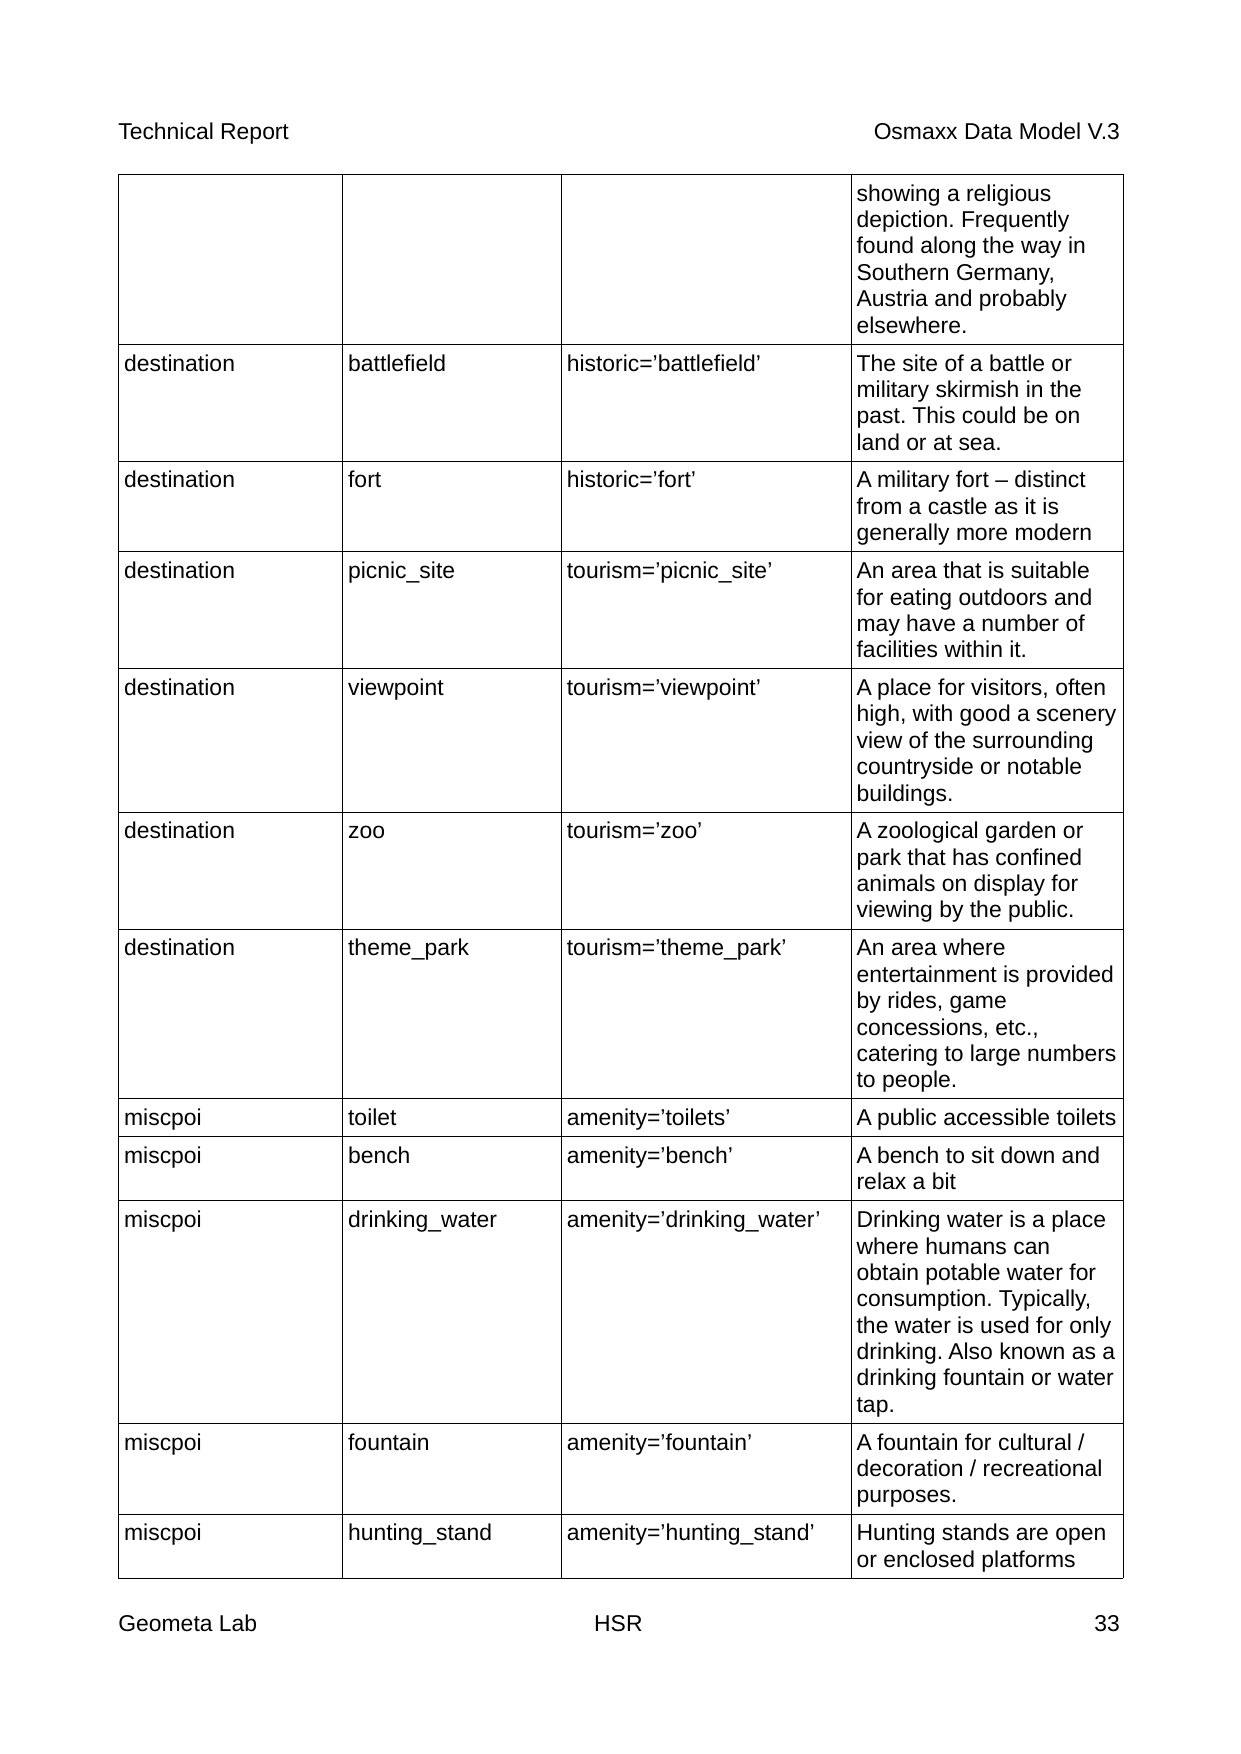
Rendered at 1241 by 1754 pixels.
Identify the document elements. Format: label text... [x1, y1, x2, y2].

table_cell fort [343, 462, 561, 551]
table_cell A military fort – distinct from a castle as it is generally more modern [852, 462, 1123, 551]
table_cell The site of a battle or military skirmish in the past. This could be on land or at sea. [852, 345, 1123, 461]
table_cell toilet [343, 1099, 561, 1136]
table_cell bench [343, 1137, 561, 1200]
table_cell zoo [343, 813, 561, 928]
table_cell historic=’battlefield’ [562, 345, 851, 461]
table_cell amenity=’toilets’ [562, 1099, 851, 1136]
table_cell tourism=’viewpoint’ [562, 669, 851, 812]
table_cell A zoological garden or park that has confined animals on display for viewing by the public. [852, 813, 1123, 928]
table_cell drinking_water [343, 1201, 561, 1423]
table_cell A place for visitors, often high, with good a scenery view of the surrounding countryside or notable buildings. [852, 669, 1123, 812]
table_cell miscpoi [119, 1201, 342, 1423]
table_cell historic=’fort’ [562, 462, 851, 551]
table_cell battlefield [343, 345, 561, 461]
table_cell picnic_site [343, 552, 561, 668]
table_cell destination [119, 552, 342, 668]
table_cell destination [119, 813, 342, 928]
table_cell tourism=’picnic_site’ [562, 552, 851, 668]
table_cell tourism=’theme_park’ [562, 930, 851, 1098]
table_cell An area where entertainment is provided by rides, game concessions, etc., catering to large numbers to people. [852, 930, 1123, 1098]
table_cell miscpoi [119, 1137, 342, 1200]
table_cell A bench to sit down and relax a bit [852, 1137, 1123, 1200]
table_cell theme_park [343, 930, 561, 1098]
table_cell A fountain for cultural / decoration / recreational purposes. [852, 1424, 1123, 1513]
table_cell amenity=’bench’ [562, 1137, 851, 1200]
table_cell showing a religious depiction. Frequently found along the way in Southern Germany, Austria and probably elsewhere. [852, 175, 1123, 344]
table_cell amenity=’fountain’ [562, 1424, 851, 1513]
table_cell [119, 175, 342, 344]
table_cell miscpoi [119, 1515, 342, 1578]
table_cell A public accessible toilets [852, 1099, 1123, 1136]
table_cell destination [119, 669, 342, 812]
table_cell hunting_stand [343, 1515, 561, 1578]
table_cell amenity=’hunting_stand’ [562, 1515, 851, 1578]
table_cell Hunting stands are open or enclosed platforms [852, 1515, 1123, 1578]
table_cell miscpoi [119, 1099, 342, 1136]
table_cell Drinking water is a place where humans can obtain potable water for consumption. Typically, the water is used for only drinking. Also known as a drinking fountain or water tap. [852, 1201, 1123, 1423]
table_cell An area that is suitable for eating outdoors and may have a number of facilities within it. [852, 552, 1123, 668]
table_cell [562, 175, 851, 344]
table_cell tourism=’zoo’ [562, 813, 851, 928]
table_cell [343, 175, 561, 344]
table_cell miscpoi [119, 1424, 342, 1513]
table_cell destination [119, 345, 342, 461]
table_cell viewpoint [343, 669, 561, 812]
table_cell amenity=’drinking_water’ [562, 1201, 851, 1423]
table_cell fountain [343, 1424, 561, 1513]
table_cell destination [119, 462, 342, 551]
table_cell destination [119, 930, 342, 1098]
